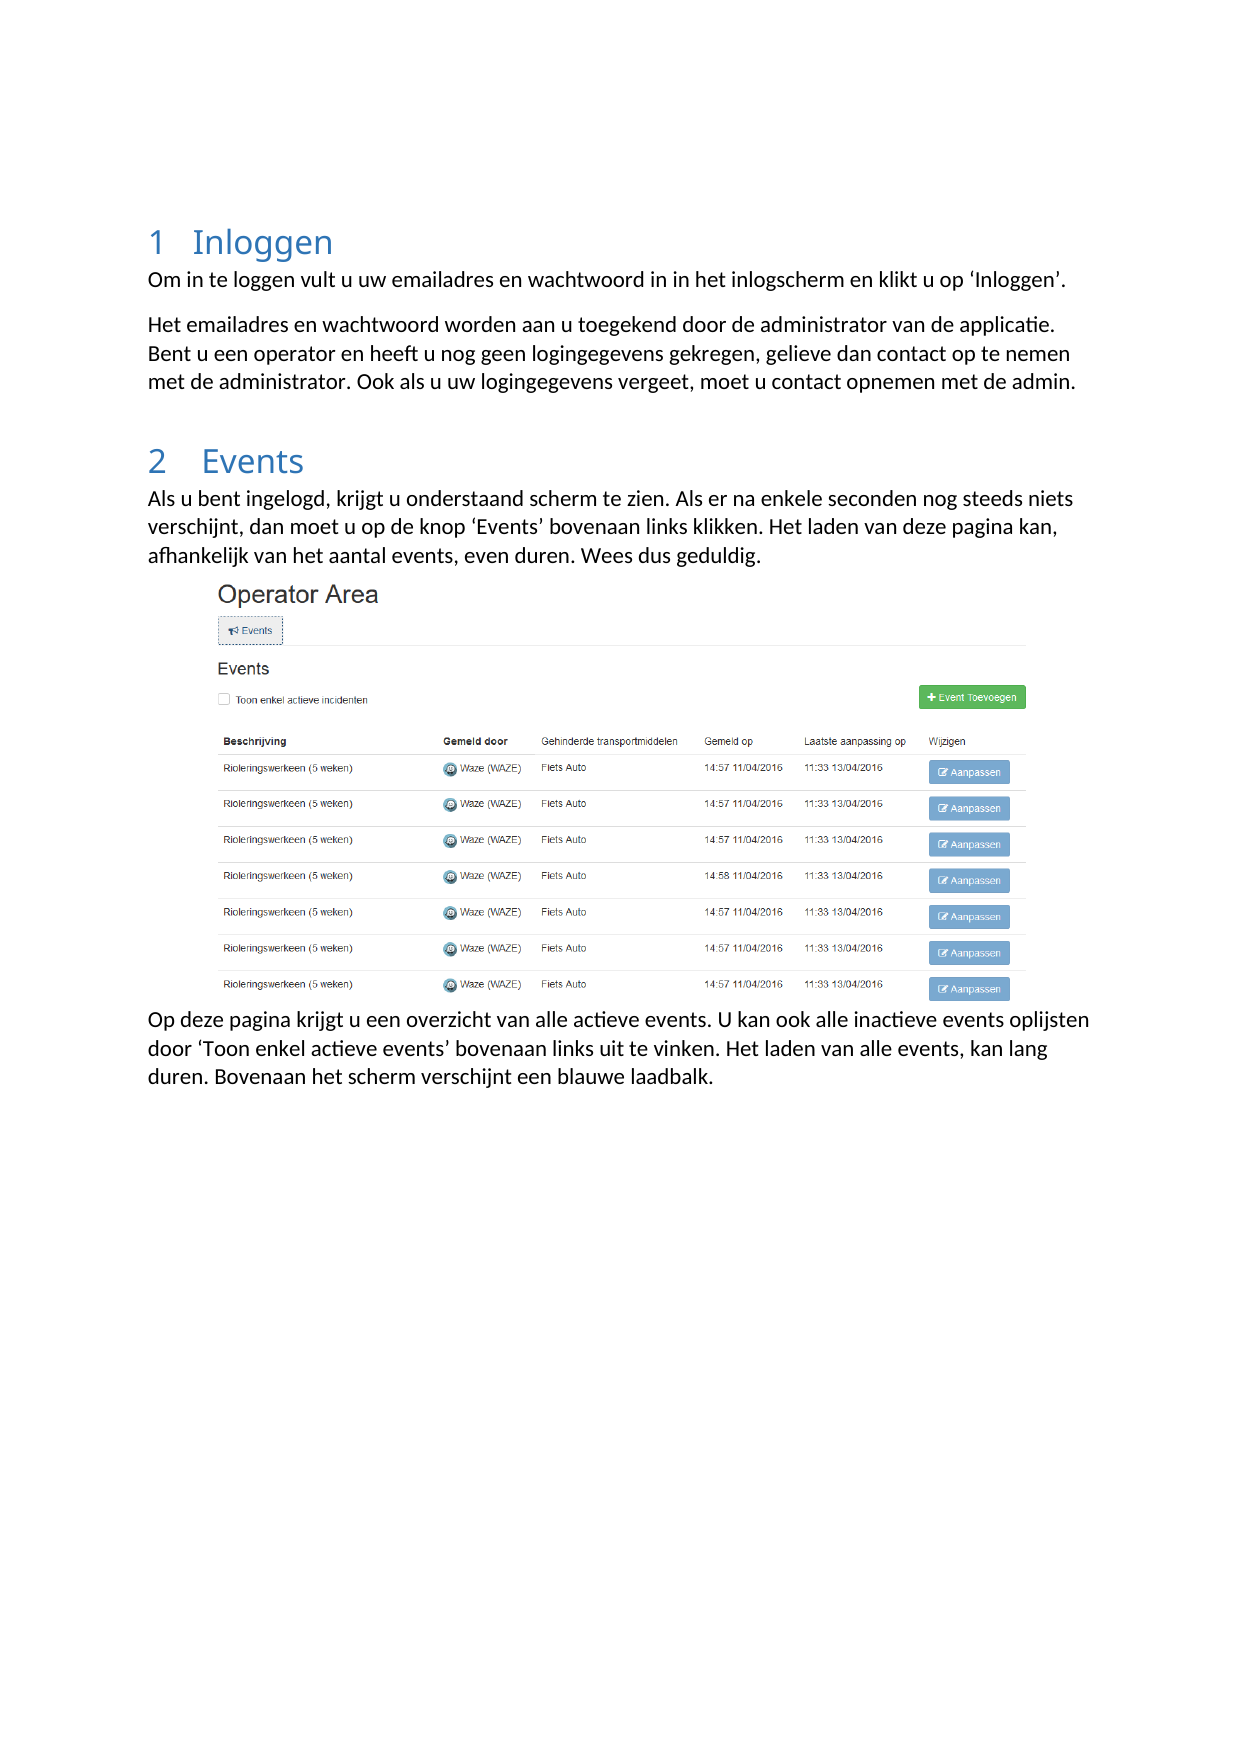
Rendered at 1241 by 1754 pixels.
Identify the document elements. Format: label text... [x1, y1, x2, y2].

subtitle Events [148, 438, 1093, 483]
text Als u bent ingelogd, krijgt u onderstaand scherm te zien. Als er na enkele seconden nog steeds niets verschijnt, dan moet u op de knop ‘Events’ bovenaan links klikken. Het laden van deze pagina kan, afhankelijk van het aantal events, even duren. Wees dus geduldig. [148, 484, 1093, 569]
text Het emailadres en wachtwoord worden aan u toegekend door de administrator van de applicatie. Bent u een operator en heeft u nog geen logingegevens gekregen, gelieve dan contact op te nemen met de administrator. Ook als u uw logingegevens vergeet, moet u contact opnemen met de admin. [148, 310, 1093, 396]
text Om in te loggen vult u uw emailadres en wachtwoord in in het inlogscherm en klikt u op ‘Inloggen’. [148, 265, 1093, 293]
subtitle Inloggen [148, 219, 1093, 264]
text Op deze pagina krijgt u een overzicht van alle actieve events. U kan ook alle inactieve events oplijsten door ‘Toon enkel actieve events’ bovenaan links uit te vinken. Het laden van alle events, kan lang duren. Bovenaan het scherm verschijnt een blauwe laadbalk. [148, 586, 1093, 1091]
